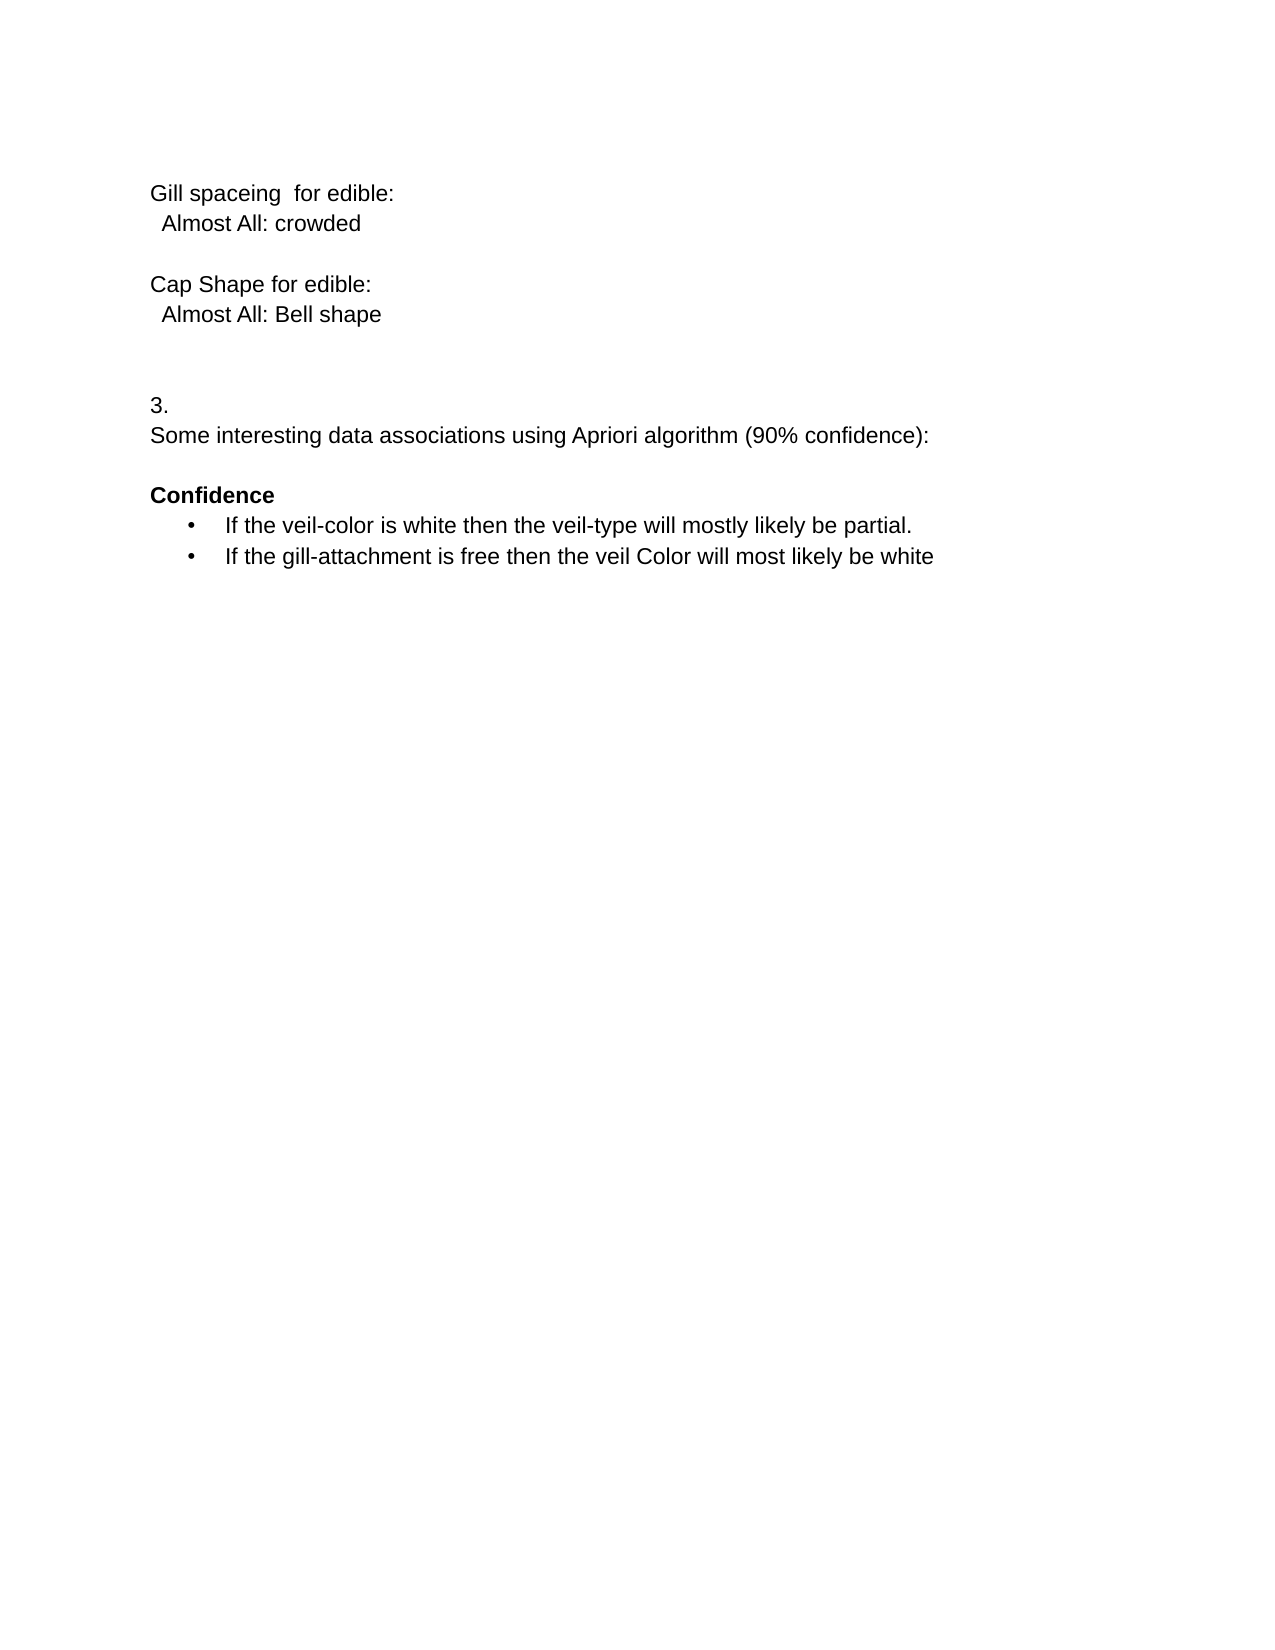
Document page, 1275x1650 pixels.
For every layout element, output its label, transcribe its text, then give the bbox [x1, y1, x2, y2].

text Confidence [150, 482, 1125, 509]
text Gill spaceing for edible: [150, 180, 1125, 207]
text Almost All: Bell shape [150, 301, 1125, 327]
text Almost All: crowded [150, 210, 1125, 237]
text 3. [150, 392, 1125, 418]
list If the veil-color is white then the veil-type will mostly likely be partial. [187, 512, 1125, 539]
list If the gill-attachment is free then the veil Color will most likely be white [187, 543, 1125, 569]
text Some interesting data associations using Apriori algorithm (90% confidence): [150, 422, 1125, 448]
text Cap Shape for edible: [150, 271, 1125, 297]
